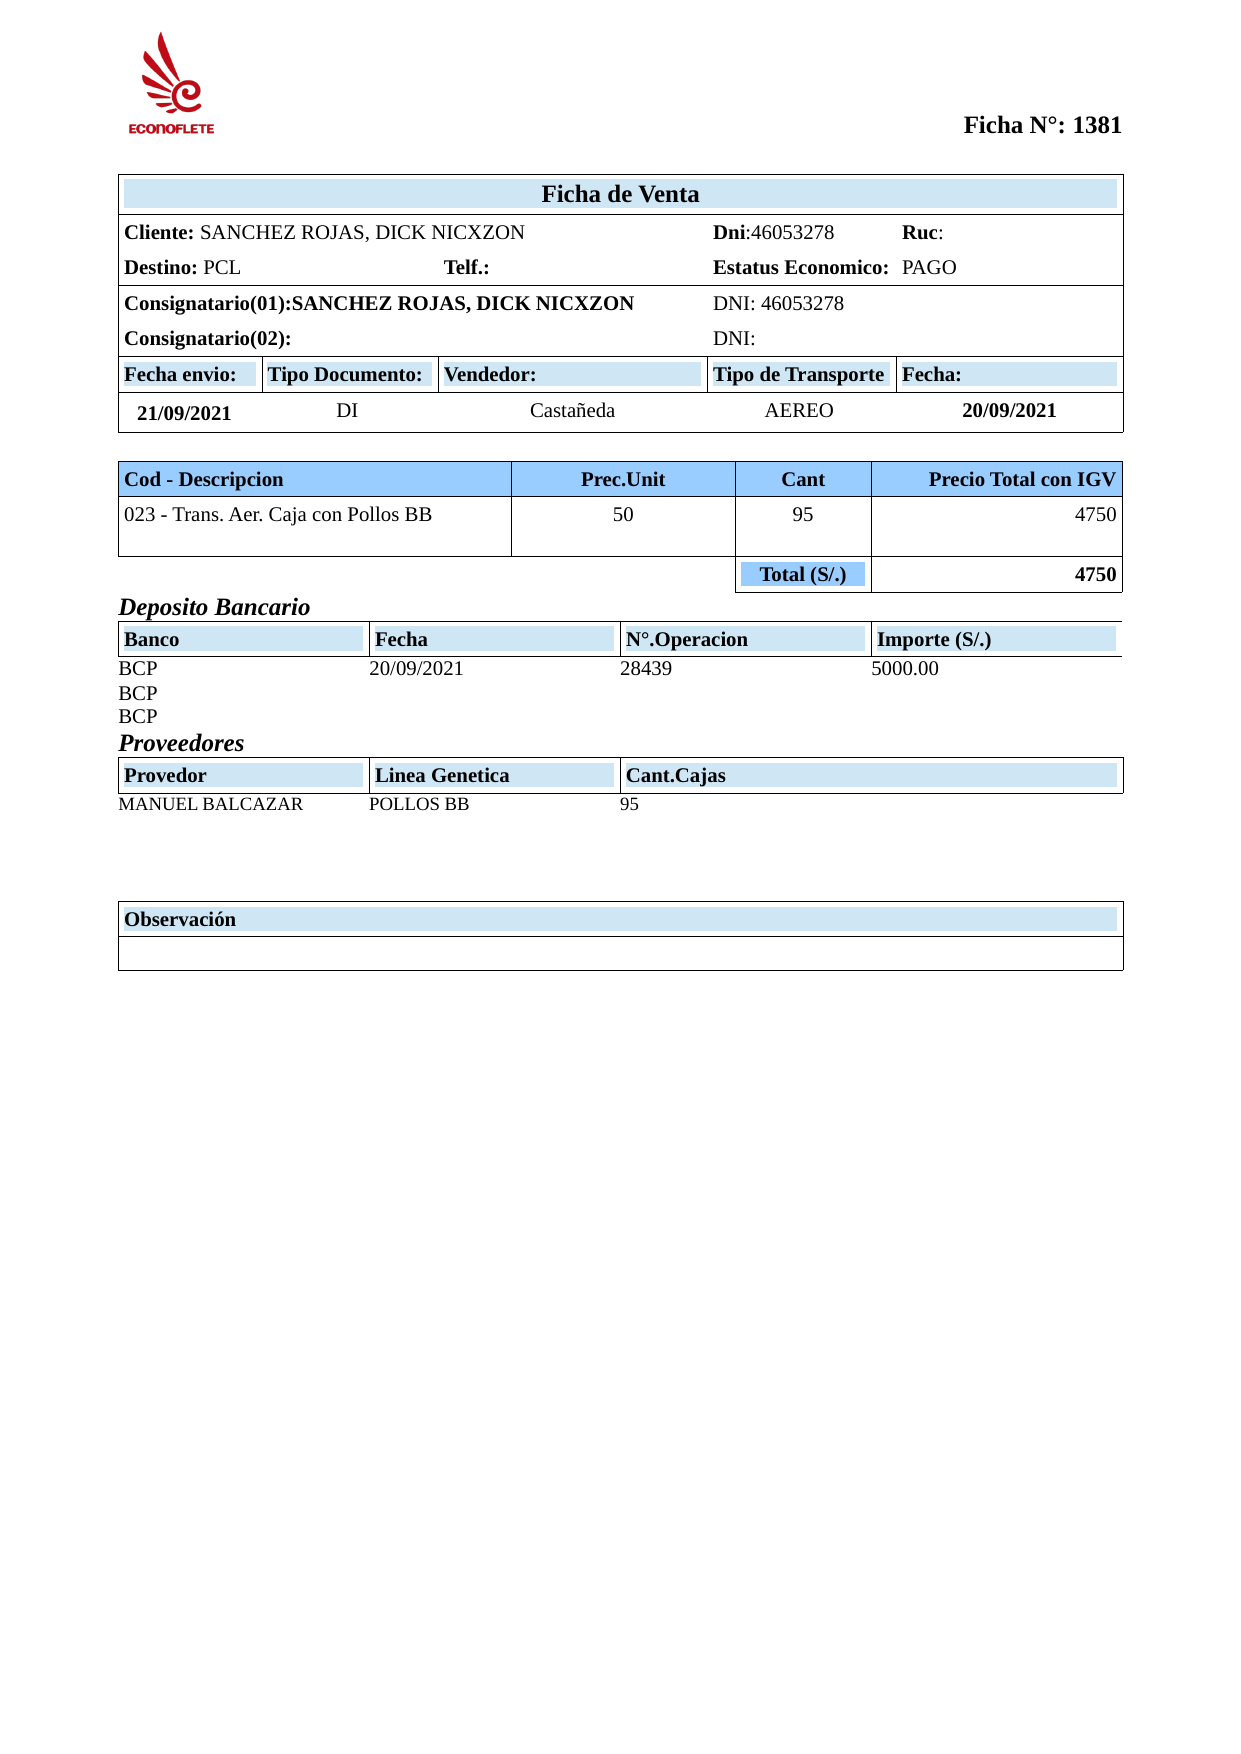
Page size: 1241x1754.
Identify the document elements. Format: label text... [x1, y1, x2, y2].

table_header N°.Operacion [621, 622, 871, 656]
table_cell [871, 680, 1122, 704]
table_cell Ruc: [896, 215, 1123, 249]
table_header Cod - Descripcion [119, 462, 511, 496]
table_cell 5000.00 [871, 657, 1122, 680]
table_cell 023 - Trans. Aer. Caja con Pollos BB [119, 497, 511, 556]
table_cell BCP [118, 705, 369, 728]
table_header Precio Total con IGV [872, 462, 1122, 496]
table_cell Fecha: [897, 357, 1123, 392]
table_cell Total (S/.) [736, 557, 871, 592]
table_cell [119, 937, 1123, 969]
table_cell Destino: PCL [119, 249, 438, 285]
table_cell [118, 815, 369, 836]
table_header Banco [119, 622, 369, 656]
table_cell Telf.: [438, 249, 707, 285]
picture [118, 31, 225, 134]
table_cell [118, 879, 369, 901]
table_cell [620, 705, 871, 728]
table_cell POLLOS BB [369, 794, 620, 814]
table_cell [369, 858, 620, 879]
table_cell [369, 879, 620, 901]
table_cell 20/09/2021 [369, 657, 620, 680]
table_cell 95 [620, 794, 1123, 814]
table_cell [118, 836, 369, 858]
table_cell Consignatario(01):SANCHEZ ROJAS, DICK NICXZON [119, 286, 707, 321]
table_cell [620, 815, 1123, 836]
table_cell 95 [736, 497, 871, 556]
table_cell 4750 [872, 557, 1122, 592]
table_cell 21/09/2021 [119, 393, 262, 432]
table_cell MANUEL BALCAZAR [118, 794, 369, 814]
table_cell Consignatario(02): [119, 321, 707, 356]
table_cell 20/09/2021 [896, 393, 1123, 432]
text Deposito Bancario [118, 592, 1122, 621]
table_cell [369, 680, 620, 704]
table_cell [118, 557, 511, 592]
table_cell [871, 705, 1122, 728]
table_header Fecha [370, 622, 620, 656]
table_cell Vendedor: [439, 357, 707, 392]
table_header Ficha de Venta [119, 175, 1123, 214]
table_cell [511, 557, 735, 592]
table_cell 50 [512, 497, 735, 556]
table_header Importe (S/.) [872, 622, 1122, 656]
table_cell PAGO [896, 249, 1123, 285]
table_cell Fecha envio: [119, 357, 262, 392]
table_cell Tipo de Transporte [708, 357, 896, 392]
table_cell Estatus Economico: [707, 249, 896, 285]
table_cell [620, 836, 1123, 858]
table_cell [620, 680, 871, 704]
table_cell Castañeda [438, 393, 707, 432]
table_header Provedor [119, 758, 369, 793]
table_cell AEREO [707, 393, 896, 432]
table_cell [369, 705, 620, 728]
table_cell 28439 [620, 657, 871, 680]
table_cell DNI: [707, 321, 1123, 356]
table_header Cant.Cajas [621, 758, 1123, 793]
table_cell [369, 836, 620, 858]
table_cell [369, 815, 620, 836]
table_cell DNI: 46053278 [707, 286, 1123, 321]
table_cell [118, 858, 369, 879]
table_cell DI [262, 393, 438, 432]
table_cell Tipo Documento: [263, 357, 438, 392]
table_cell BCP [118, 680, 369, 704]
table_header Linea Genetica [370, 758, 620, 793]
table_header Observación [119, 902, 1123, 936]
table_header Prec.Unit [512, 462, 735, 496]
table_cell [620, 879, 1123, 901]
text Proveedores [118, 728, 1122, 757]
table_cell [620, 858, 1123, 879]
table_cell BCP [118, 657, 369, 680]
table_cell Cliente: SANCHEZ ROJAS, DICK NICXZON [119, 215, 707, 249]
table_cell 4750 [872, 497, 1122, 556]
table_header Cant [736, 462, 871, 496]
table_cell Dni:46053278 [707, 215, 896, 249]
